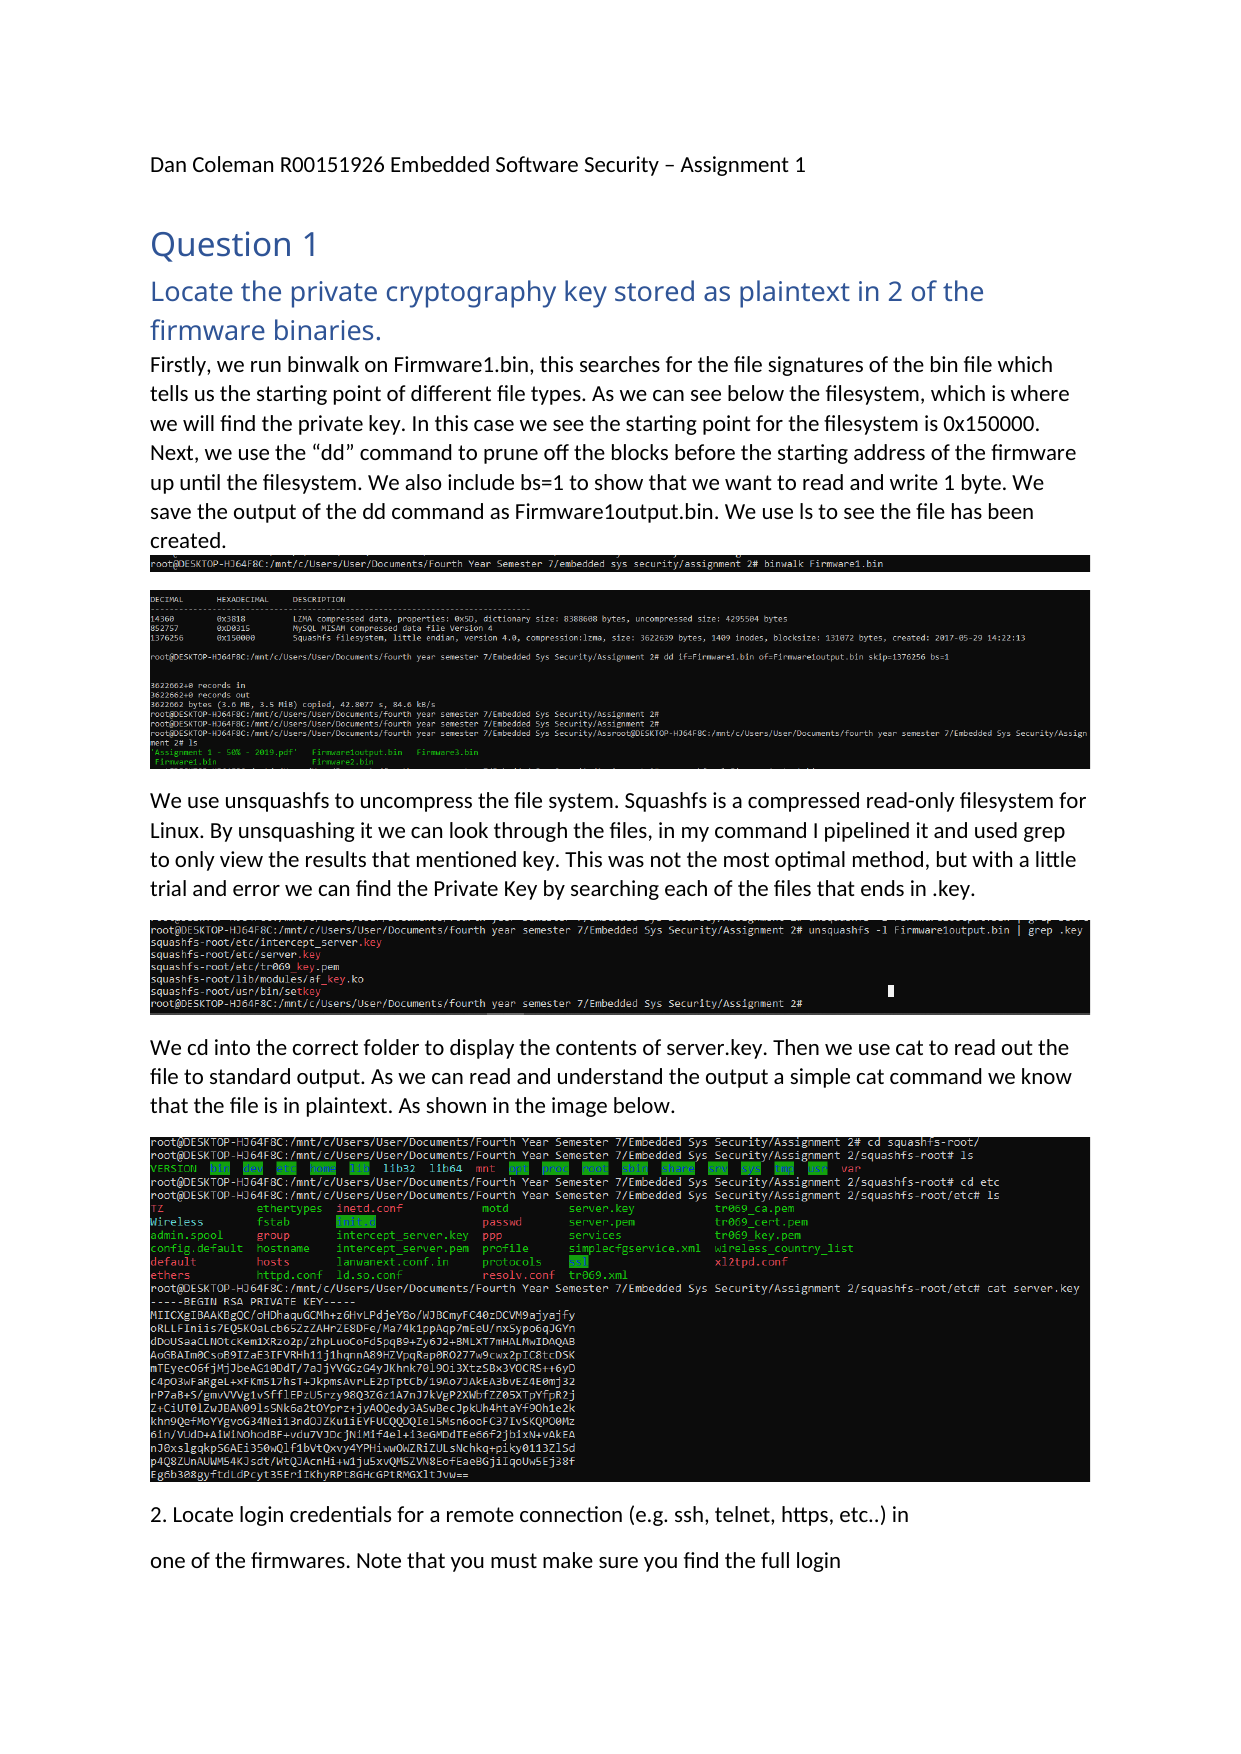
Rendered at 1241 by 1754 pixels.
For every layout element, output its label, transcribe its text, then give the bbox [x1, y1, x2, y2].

text Dan Coleman R00151926 Embedded Software Security – Assignment 1 [150, 150, 1090, 178]
subtitle Locate the private cryptography key stored as plaintext in 2 of the firmware binaries. [150, 273, 1090, 348]
picture [150, 555, 1091, 572]
text 2. Locate login credentials for a remote connection (e.g. ssh, telnet, https, etc..) in [150, 1500, 1090, 1528]
text one of the firmwares. Note that you must make sure you find the full login [150, 1546, 1090, 1574]
subtitle Question 1 [150, 221, 1090, 266]
text Firstly, we run binwalk on Firmware1.bin, this searches for the file signatures of the bin file which tells us the starting point of different file types. As we can see below the filesystem, which is where we will find the private key. In this case we see the starting point for the filesystem is 0x150000. Next, we use the “dd” command to prune off the blocks before the starting address of the firmware up until the filesystem. We also include bs=1 to show that we want to read and write 1 byte. We save the output of the dd command as Firmware1output.bin. We use ls to see the file has been created. [150, 350, 1090, 555]
picture [150, 1137, 1091, 1482]
text We cd into the correct folder to display the contents of server.key. Then we use cat to read out the file to standard output. As we can read and understand the output a simple cat command we know that the file is in plaintext. As shown in the image below. [150, 1033, 1090, 1120]
picture [150, 590, 1091, 769]
text We use unsquashfs to uncompress the file system. Squashfs is a compressed read-only filesystem for Linux. By unsquashing it we can look through the files, in my command I pipelined it and used grep to only view the results that mentioned key. This was not the most optimal method, but with a little trial and error we can find the Private Key by searching each of the files that ends in .key. [150, 786, 1090, 902]
picture [150, 920, 1091, 1015]
